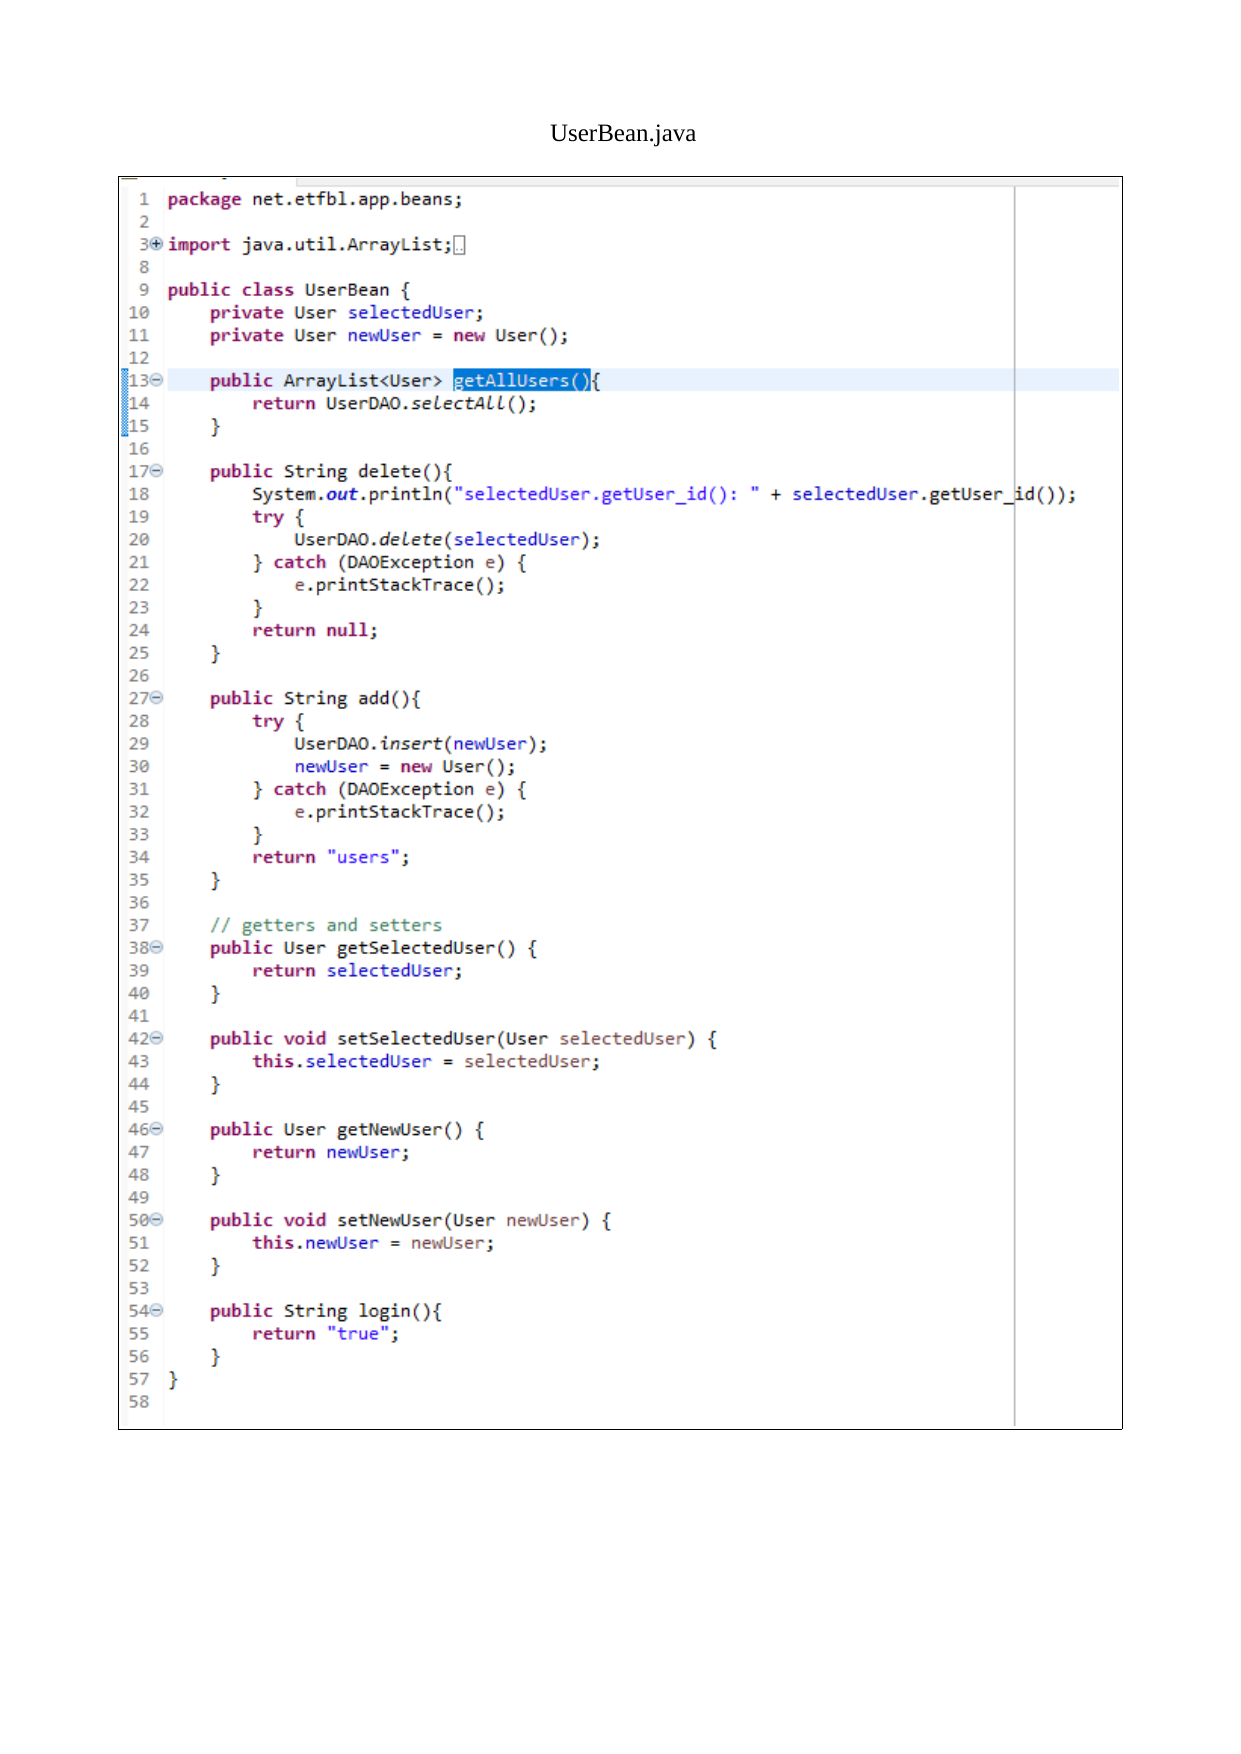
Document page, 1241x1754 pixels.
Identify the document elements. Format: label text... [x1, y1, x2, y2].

picture [121, 178, 1119, 1426]
text UserBean.java [118, 118, 1122, 147]
